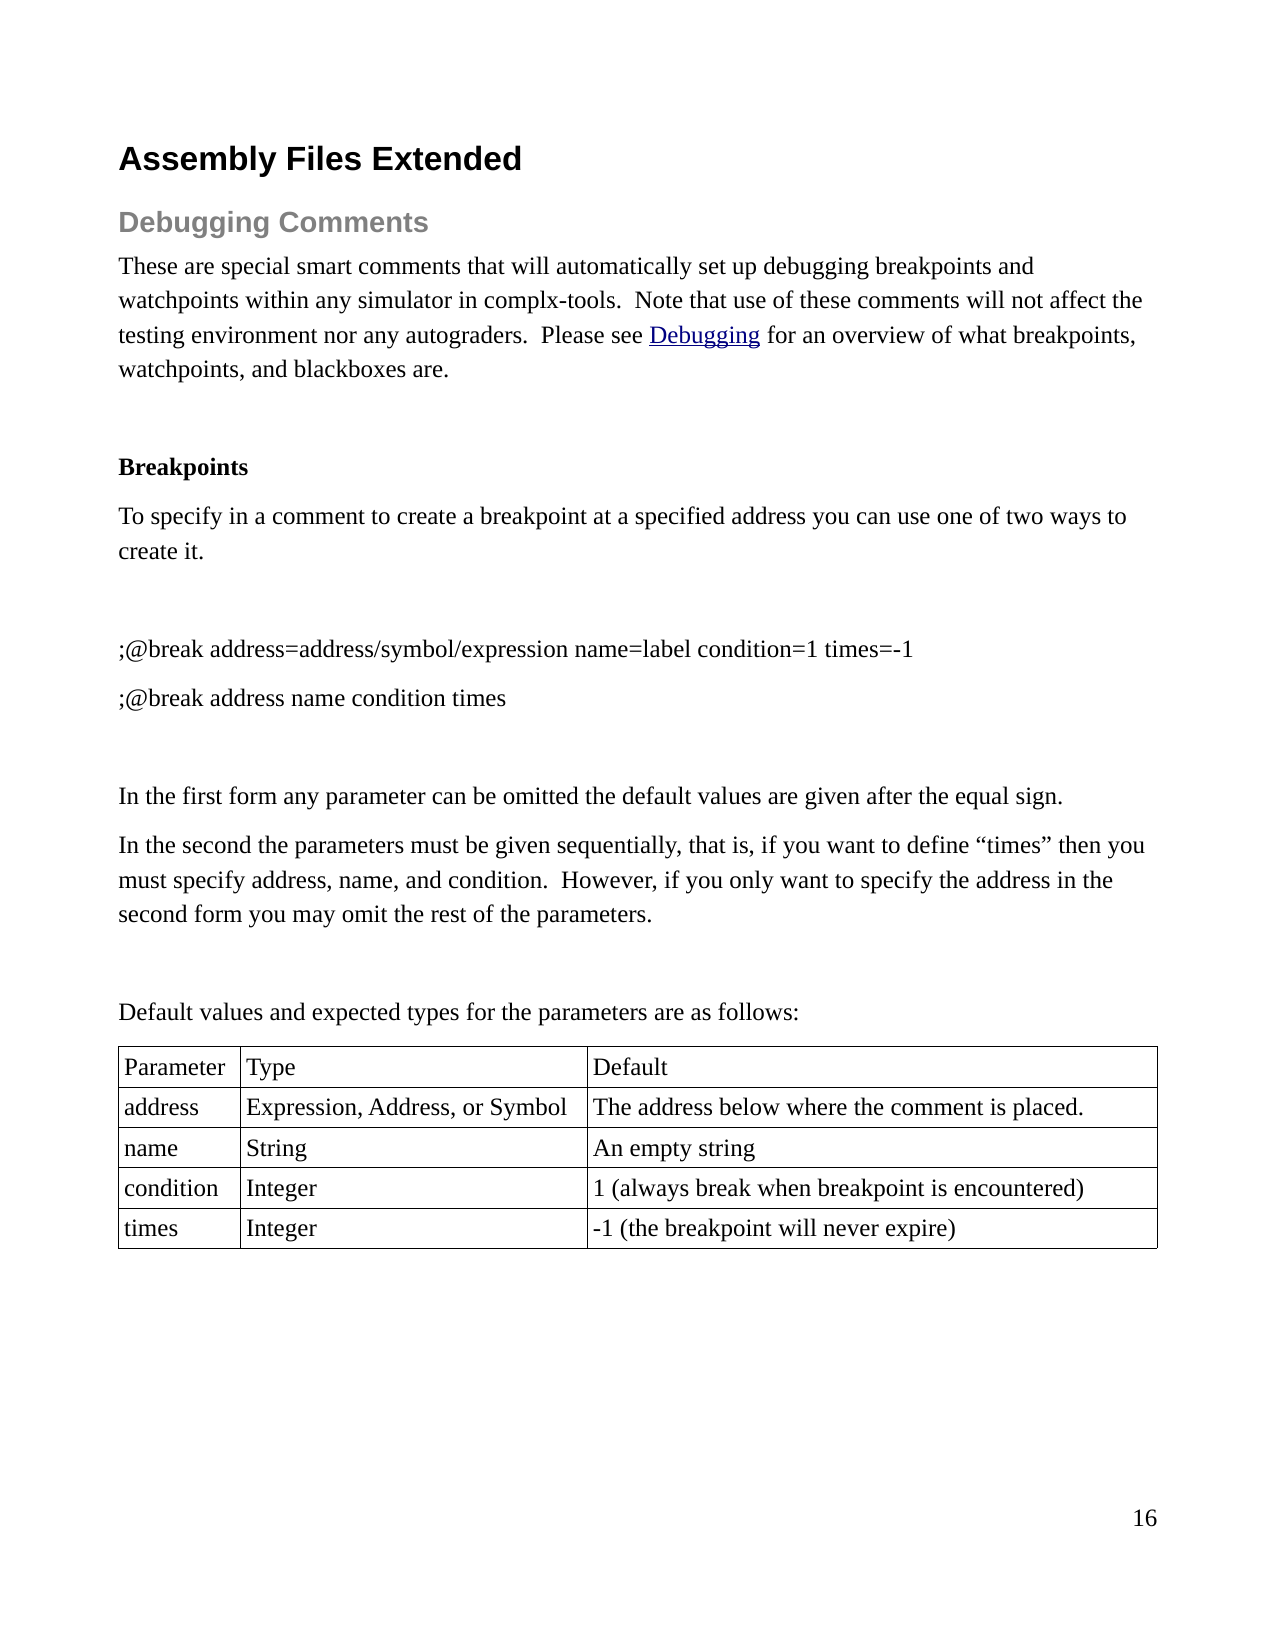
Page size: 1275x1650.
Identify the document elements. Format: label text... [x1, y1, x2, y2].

table_cell The address below where the comment is placed. [588, 1088, 1157, 1127]
table_cell An empty string [588, 1128, 1157, 1167]
text To specify in a comment to create a breakpoint at a specified address you can use one of two ways to create it. [118, 501, 1157, 564]
table_cell condition [119, 1168, 240, 1208]
text ;@break address name condition times [118, 683, 1157, 712]
text In the second the parameters must be given sequentially, that is, if you want to define “times” then you must specify address, name, and condition. However, if you only want to specify the address in the second form you may omit the rest of the parameters. [118, 830, 1157, 928]
table_cell 1 (always break when breakpoint is encountered) [588, 1168, 1157, 1208]
table_cell times [119, 1209, 240, 1248]
text Breakpoints [118, 452, 1157, 481]
table_cell Integer [241, 1209, 587, 1248]
table_cell address [119, 1088, 240, 1127]
table_header Type [241, 1047, 587, 1087]
table_cell String [241, 1128, 587, 1167]
table_header Default [588, 1047, 1157, 1087]
subtitle Assembly Files Extended [118, 139, 1157, 178]
table_cell Expression, Address, or Symbol [241, 1088, 587, 1127]
table_cell Integer [241, 1168, 587, 1208]
text ;@break address=address/symbol/expression name=label condition=1 times=-1 [118, 634, 1157, 663]
table_cell name [119, 1128, 240, 1167]
text In the first form any parameter can be omitted the default values are given after the equal sign. [118, 781, 1157, 810]
subtitle Debugging Comments [118, 205, 1157, 238]
text These are special smart comments that will automatically set up debugging breakpoints and watchpoints within any simulator in complx-tools. Note that use of these comments will not affect the testing environment nor any autograders. Please see Debugging for an overview of what breakpoints, watchpoints, and blackboxes are. [118, 251, 1157, 383]
table_header Parameter [119, 1047, 240, 1087]
table_cell -1 (the breakpoint will never expire) [588, 1209, 1157, 1248]
text Default values and expected types for the parameters are as follows: [118, 997, 1157, 1026]
